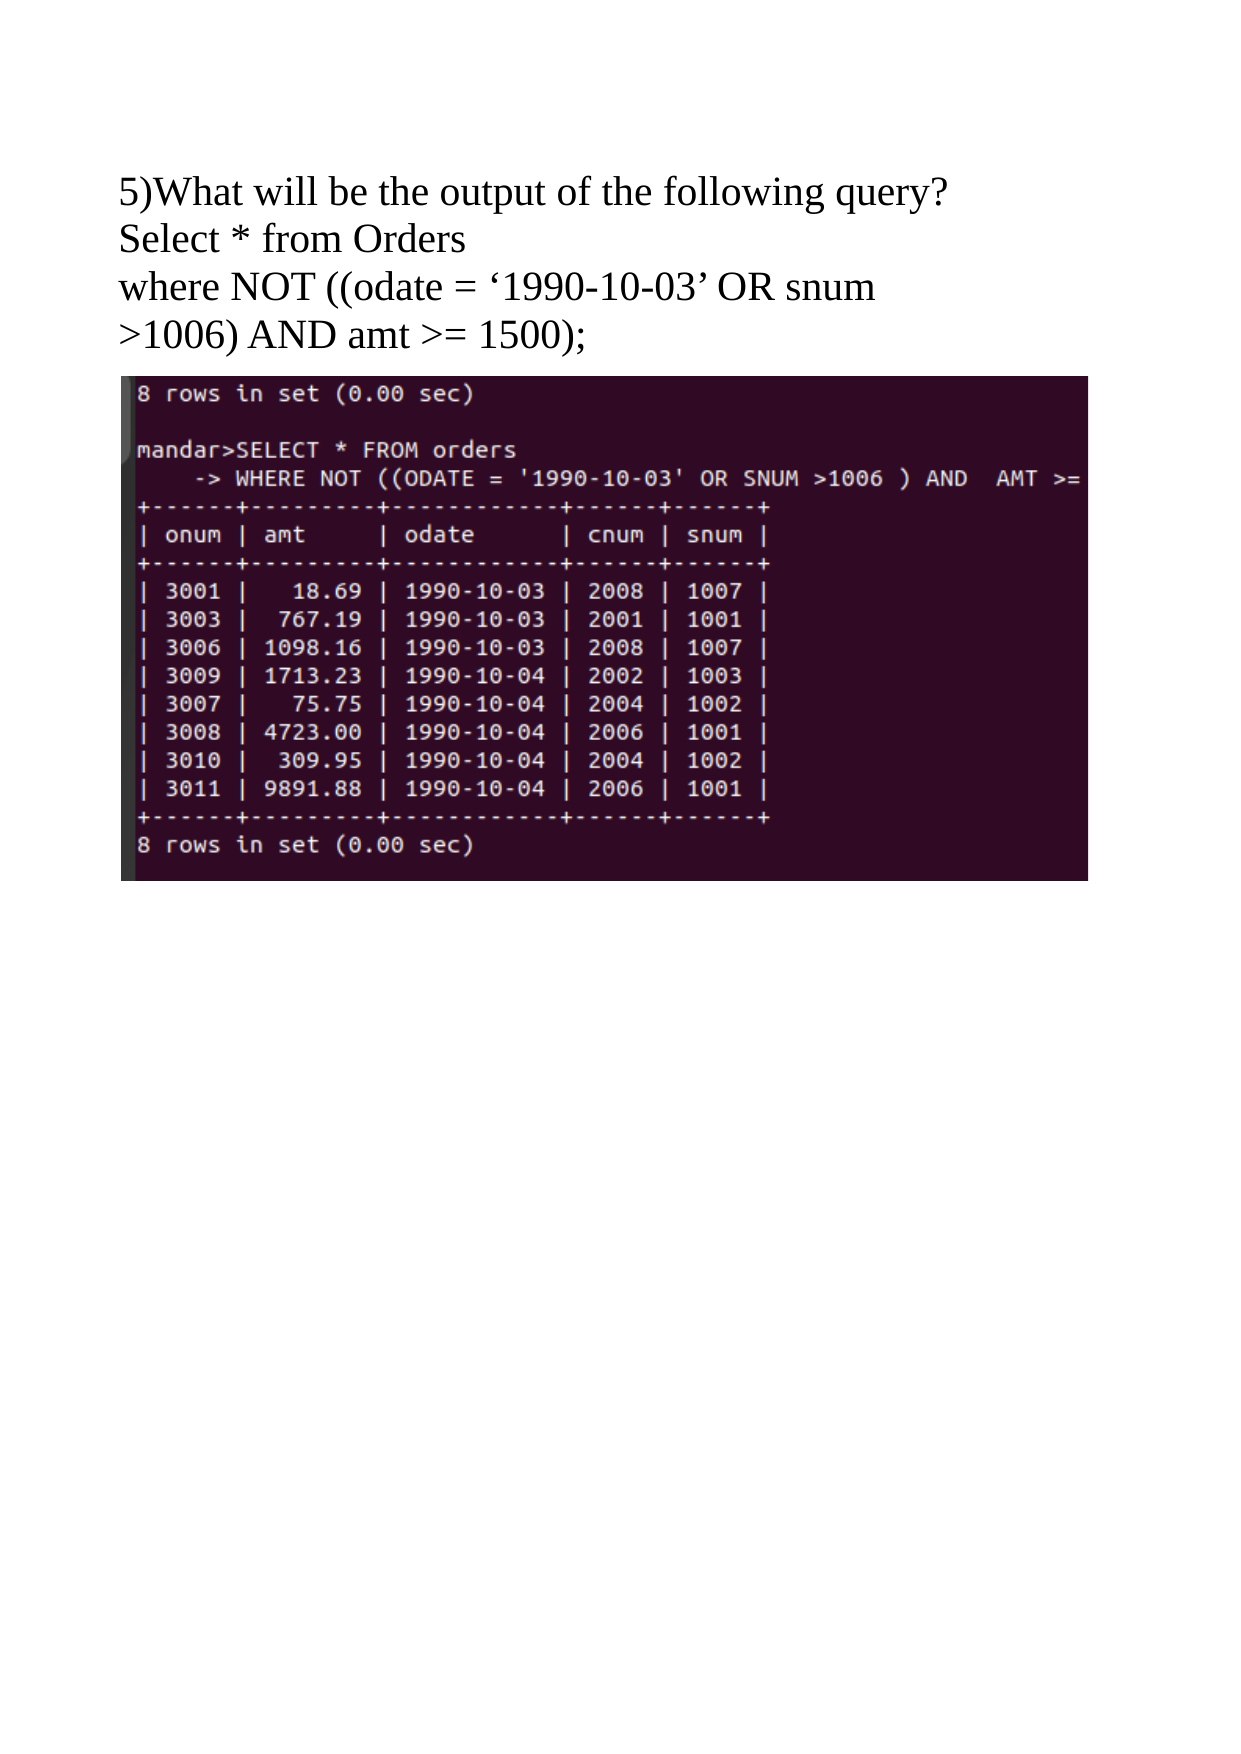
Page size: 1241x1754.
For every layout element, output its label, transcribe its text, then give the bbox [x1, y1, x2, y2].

text where NOT ((odate = ‘1990-10-03’ OR snum [118, 262, 1122, 310]
text 5)What will be the output of the following query? [118, 166, 1122, 214]
text Select * from Orders [118, 214, 1122, 262]
picture [121, 376, 1089, 881]
text >1006) AND amt >= 1500); [118, 310, 1122, 358]
